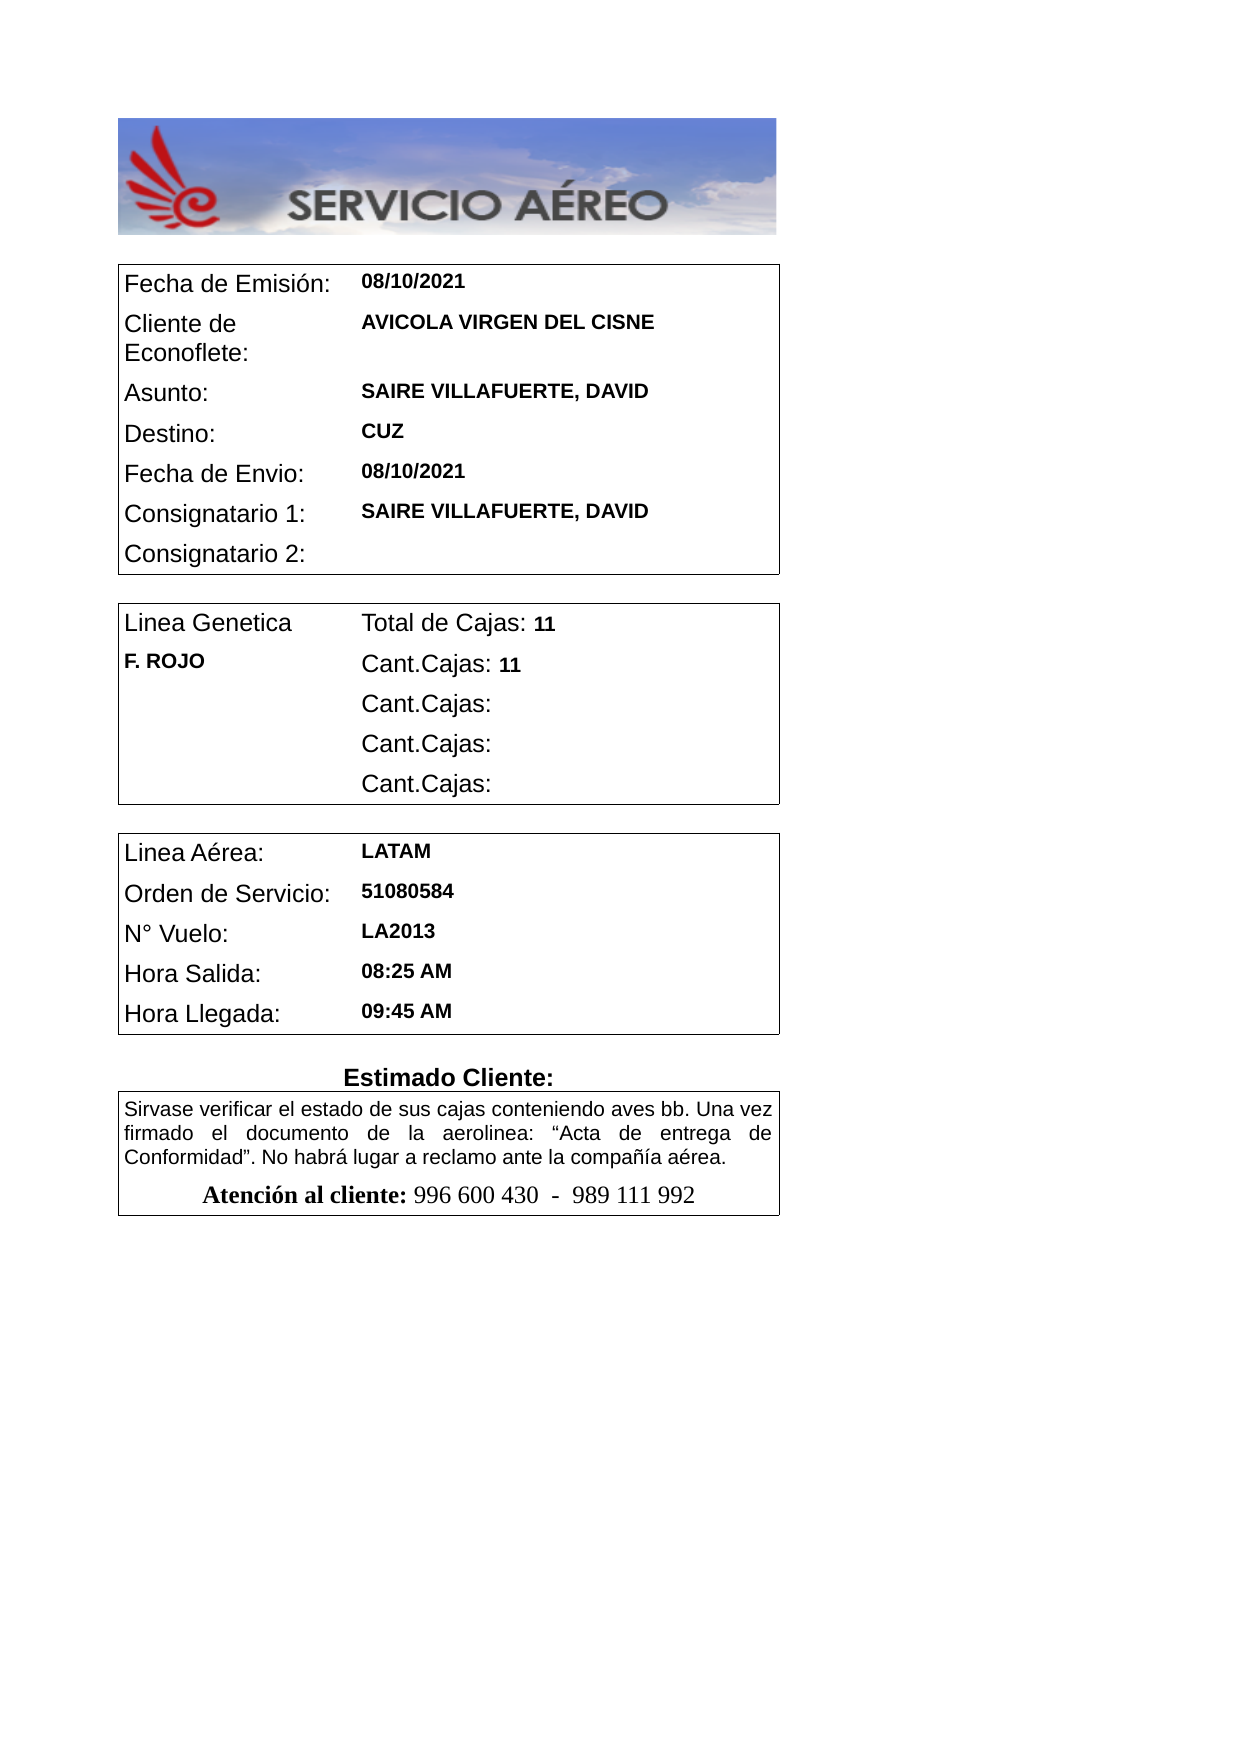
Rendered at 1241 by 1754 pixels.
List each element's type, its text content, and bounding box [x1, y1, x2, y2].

picture [118, 118, 777, 235]
table_cell Fecha de Envio: [119, 453, 356, 493]
table_cell [118, 575, 356, 603]
table_header Fecha de Emisión: [119, 265, 356, 304]
table_cell SAIRE VILLAFUERTE, DAVID [356, 373, 779, 413]
table_cell 51080584 [356, 873, 779, 913]
table_cell [356, 575, 779, 603]
table_cell Cant.Cajas: 11 [356, 643, 779, 683]
table_cell CUZ [356, 413, 779, 453]
table_cell Estimado Cliente: [118, 1035, 779, 1091]
table_cell Consignatario 1: [119, 493, 356, 533]
table_cell Cant.Cajas: [356, 723, 779, 763]
table_cell Cliente de Econoflete: [119, 304, 356, 373]
table_cell [356, 805, 779, 833]
table_cell [119, 764, 356, 804]
table_cell F. ROJO [119, 643, 356, 683]
table_cell [118, 805, 356, 833]
table_header 08/10/2021 [356, 265, 779, 304]
table_cell 08:25 AM [356, 953, 779, 993]
table_cell Linea Genetica [119, 604, 356, 643]
table_cell Hora Salida: [119, 953, 356, 993]
table_cell [119, 683, 356, 723]
table_cell Destino: [119, 413, 356, 453]
table_cell 08/10/2021 [356, 453, 779, 493]
table_cell Asunto: [119, 373, 356, 413]
table_cell N° Vuelo: [119, 913, 356, 953]
table_cell Atención al cliente: 996 600 430 - 989 111 992 [119, 1175, 779, 1215]
table_cell 09:45 AM [356, 994, 779, 1034]
table_cell [119, 723, 356, 763]
table_cell Sirvase verificar el estado de sus cajas conteniendo aves bb. Una vez firmado el documento de la aerolinea: “Acta de entrega de Conformidad”. No habrá lugar a reclamo ante la compañía aérea. [119, 1092, 779, 1175]
table_cell LA2013 [356, 913, 779, 953]
table_cell Cant.Cajas: [356, 764, 779, 804]
table_cell Hora Llegada: [119, 994, 356, 1034]
table_cell AVICOLA VIRGEN DEL CISNE [356, 304, 779, 373]
table_cell Total de Cajas: 11 [356, 604, 779, 643]
table_cell SAIRE VILLAFUERTE, DAVID [356, 493, 779, 533]
table_cell Orden de Servicio: [119, 873, 356, 913]
table_cell Cant.Cajas: [356, 683, 779, 723]
table_cell Consignatario 2: [119, 534, 356, 574]
table_cell Linea Aérea: [119, 834, 356, 873]
table_cell LATAM [356, 834, 779, 873]
table_cell [356, 534, 779, 574]
